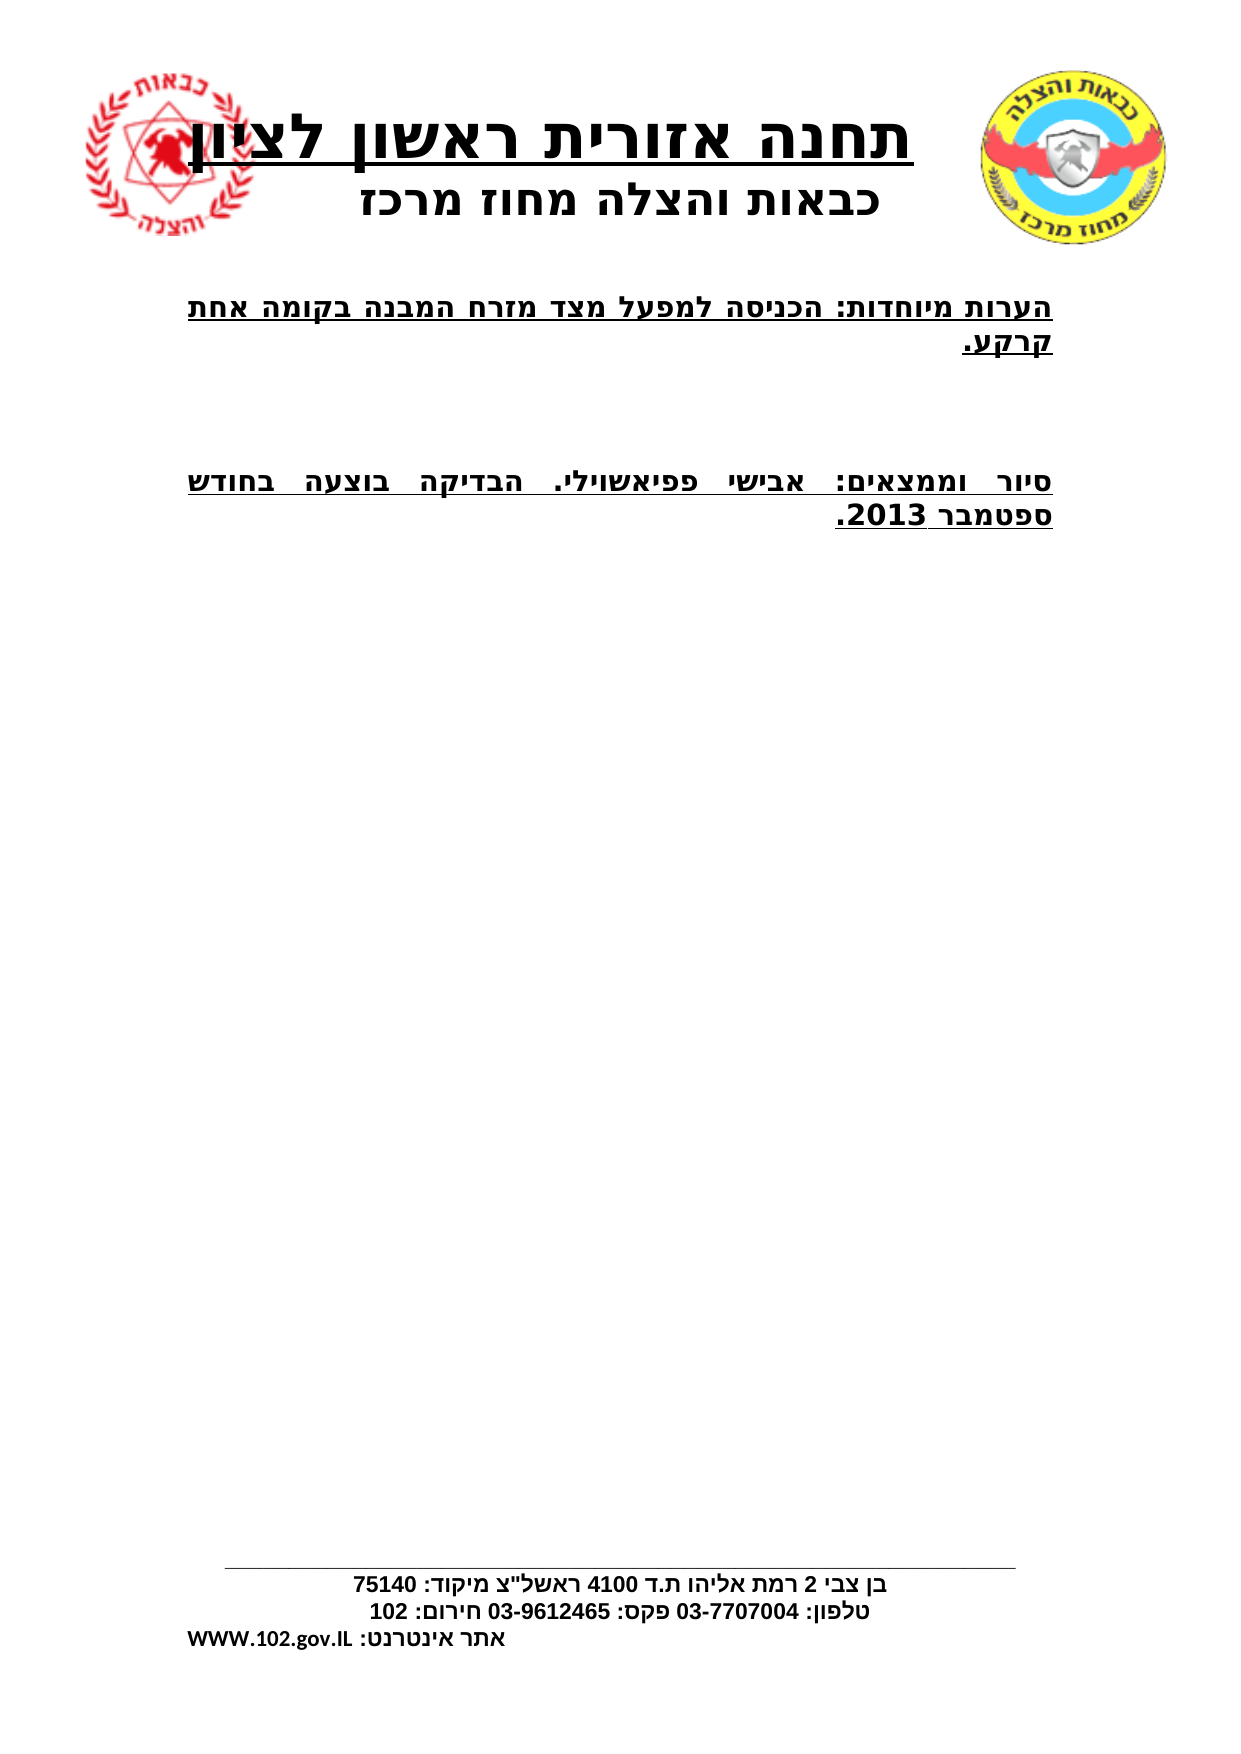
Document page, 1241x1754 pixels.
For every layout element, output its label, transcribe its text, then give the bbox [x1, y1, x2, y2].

text סיור וממצאים: אבישי פפיאשוילי. הבדיקה בוצעה בחודש ספטמבר 2013. [187, 495, 1053, 533]
text סיור וממצאים: אבישי פפיאשוילי. הבדיקה בוצעה בחודש ספטמבר 2013. [187, 465, 1053, 494]
text הערות מיוחדות: הכניסה למפעל מצד מזרח המבנה בקומה אחת קרקע. [187, 290, 1053, 358]
